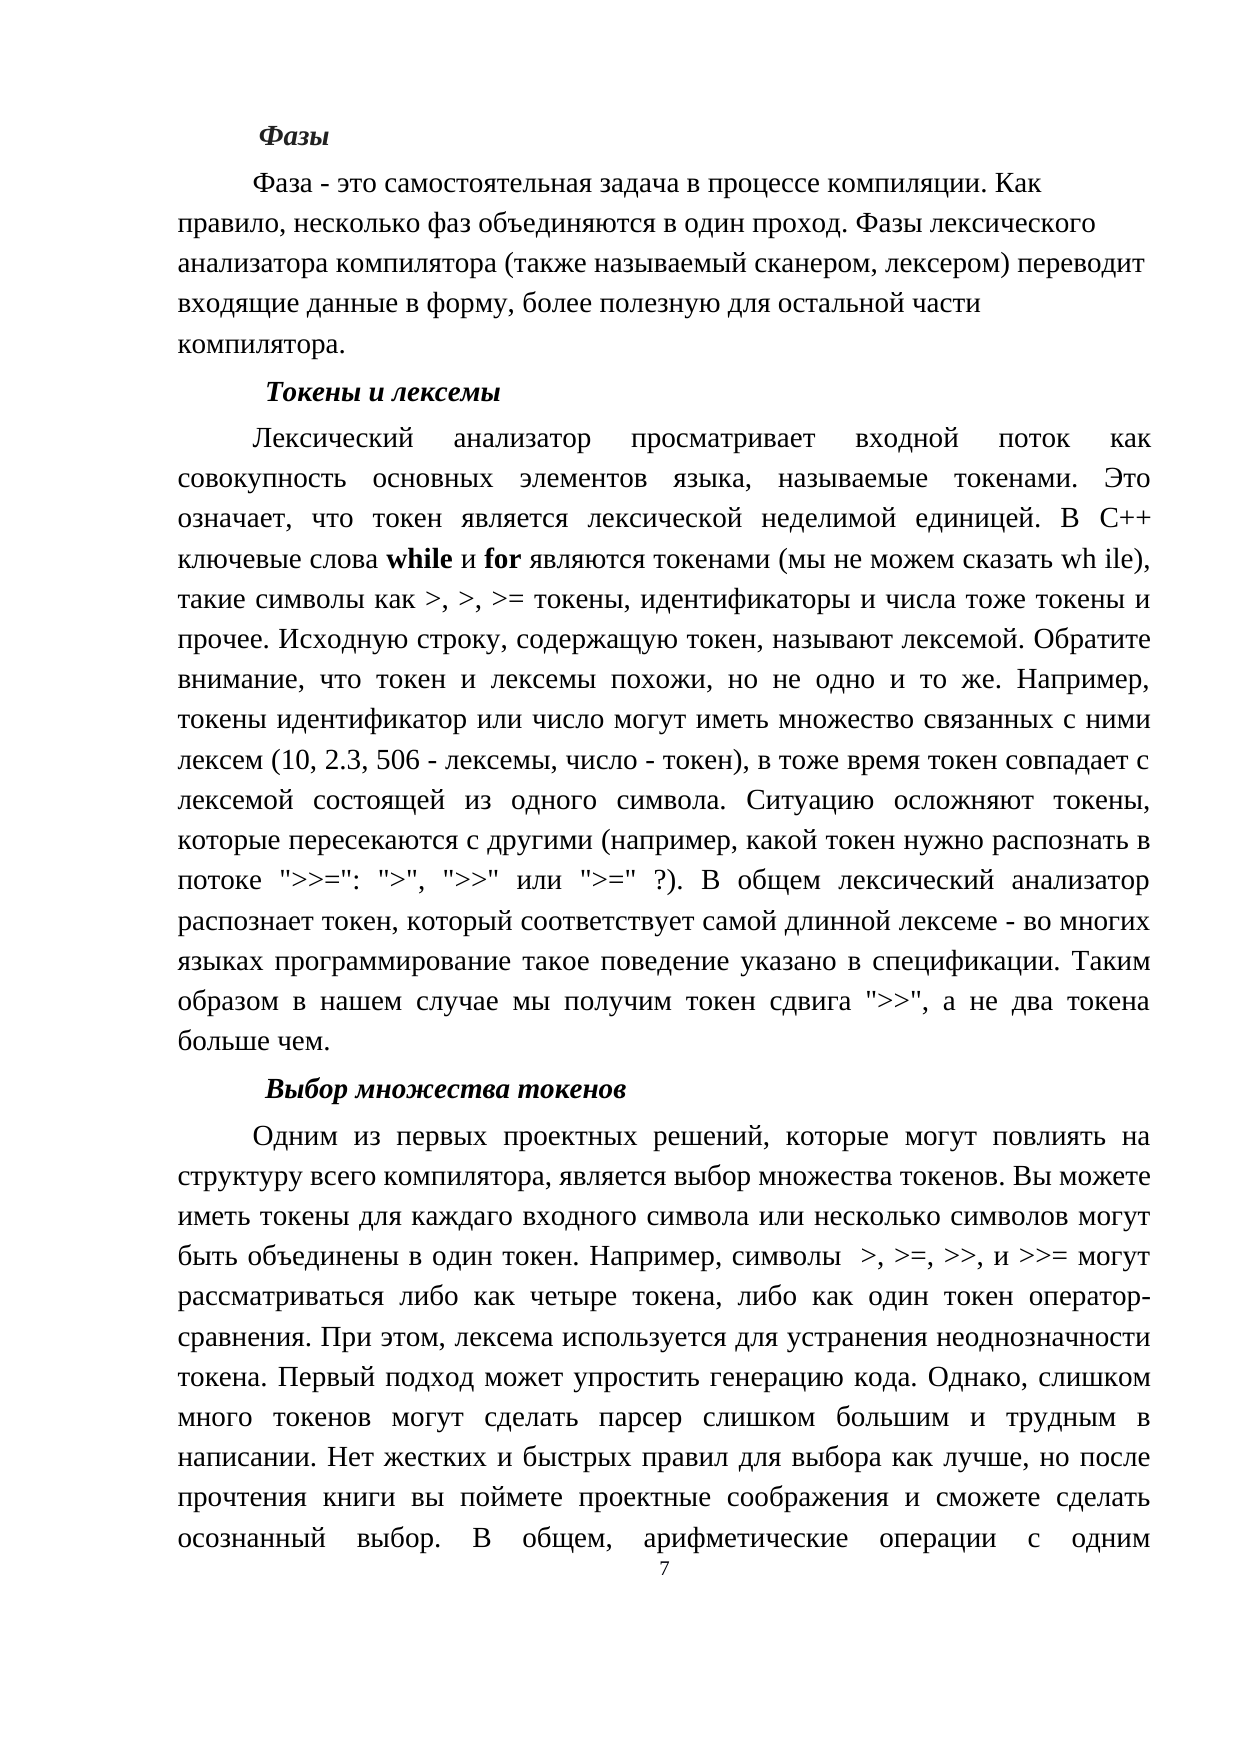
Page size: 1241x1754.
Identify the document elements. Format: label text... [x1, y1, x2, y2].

text Лексический анализатор просматривает входной поток как совокупность основных элементов языка, называемые токенами. Это означает, что токен является лексической неделимой единицей. В C++ ключевые слова while и for являются токенами (мы не можем сказать wh ile), такие символы как >, >, >= токены, идентификаторы и числа тоже токены и прочее. Исходную строку, содержащую токен, называют лексемой. Обратите внимание, что токен и лексемы похожи, но не одно и то же. Например, токены идентификатор или число могут иметь множество связанных с ними лексем (10, 2.3, 506 - лексемы, число - токен), в тоже время токен совпадает с лексемой состоящей из одного символа. Ситуацию осложняют токены, которые пересекаются с другими (например, какой токен нужно распознать в потоке ">>=": ">", ">>" или ">=" ?). В общем лексический анализатор распознает токен, который соответствует самой длинной лексеме - во многих языках программирование такое поведение указано в спецификации. Таким образом в нашем случае мы получим токен сдвига ">>", а не два токена больше чем. [177, 420, 1152, 1057]
subtitle Токены и лексемы [177, 374, 1152, 407]
subtitle Выбор множества токенов [177, 1071, 1152, 1105]
text Фаза - это самостоятельная задача в процессе компиляции. Как правило, несколько фаз объединяются в один проход. Фазы лексического анализатора компилятора (также называемый сканером, лексером) переводит входящие данные в форму, более полезную для остальной части компилятора. [177, 165, 1152, 359]
text Одним из первых проектных решений, которые могут повлиять на структуру всего компилятора, является выбор множества токенов. Вы можете иметь токены для каждаго входного символа или несколько символов могут быть объединены в один токен. Например, символы >, >=, >>, и >>= могут рассматриваться либо как четыре токена, либо как один токен оператор-сравнения. При этом, лексема используется для устранения неоднозначности токена. Первый подход может упростить генерацию кода. Однако, слишком много токенов могут сделать парсер слишком большим и трудным в написании. Нет жестких и быстрых правил для выбора как лучше, но после прочтения книги вы поймете проектные соображения и сможете сделать осознанный выбор. В общем, арифметические операции с одним [177, 1118, 1152, 1553]
subtitle Фазы [215, 118, 1152, 152]
